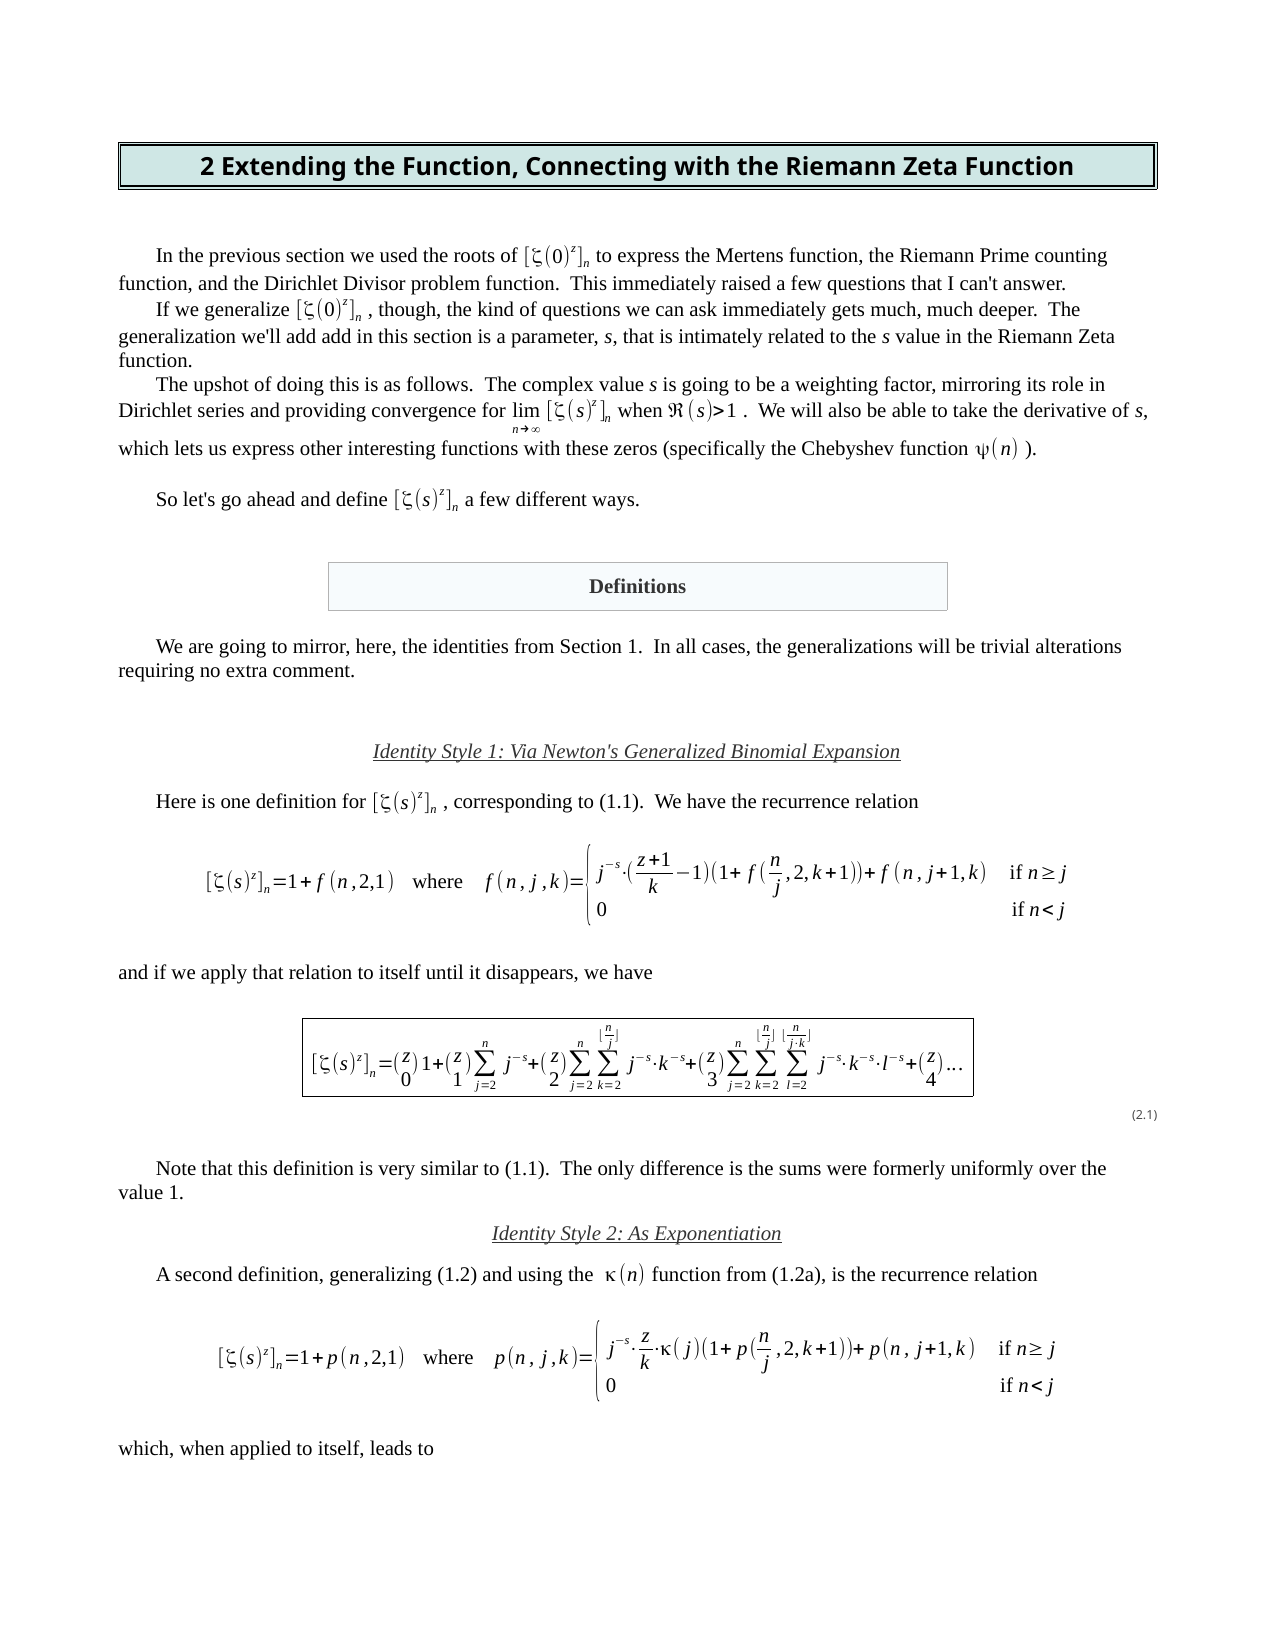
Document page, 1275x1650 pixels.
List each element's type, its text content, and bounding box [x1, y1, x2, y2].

text We are going to mirror, here, the identities from Section 1. In all cases, the generalizations will be trivial alterations requiring no extra comment. [118, 634, 1157, 682]
text which, when applied to itself, leads to [118, 1436, 1157, 1460]
text Identity Style 1: Via Newton's Generalized Binomial Expansion [118, 739, 1157, 763]
text The upshot of doing this is as follows. The complex value s is going to be a weighting factor, mirroring its role in Dirichlet series and providing convergence forwhen. We will also be able to take the derivative of s, which lets us express other interesting functions with these zeros (specifically the Chebyshev function). [118, 372, 1157, 460]
text So let's go ahead and definea few different ways. [118, 484, 1157, 514]
text Note that this definition is very similar to (1.1). The only difference is the sums were formerly uniformly over the value 1. [118, 1156, 1157, 1204]
text In the previous section we used the roots ofto express the Mertens function, the Riemann Prime counting function, and the Dirichlet Divisor problem function. This immediately raised a few questions that I can't answer. [118, 241, 1157, 294]
text Here is one definition for, corresponding to (1.1). We have the recurrence relation [118, 787, 1157, 816]
text If we generalize, though, the kind of questions we can ask immediately gets much, much deeper. The generalization we'll add add in this section is a parameter, s, that is intimately related to the s value in the Riemann Zeta function. [118, 294, 1157, 372]
text and if we apply that relation to itself until it disappears, we have [118, 959, 1157, 984]
text (2.1) [118, 1096, 1157, 1126]
text Definitions [329, 563, 947, 610]
text A second definition, generalizing (1.2) and using the function from (1.2a), is the recurrence relation [118, 1262, 1157, 1287]
text Identity Style 2: As Exponentiation [118, 1221, 1157, 1245]
